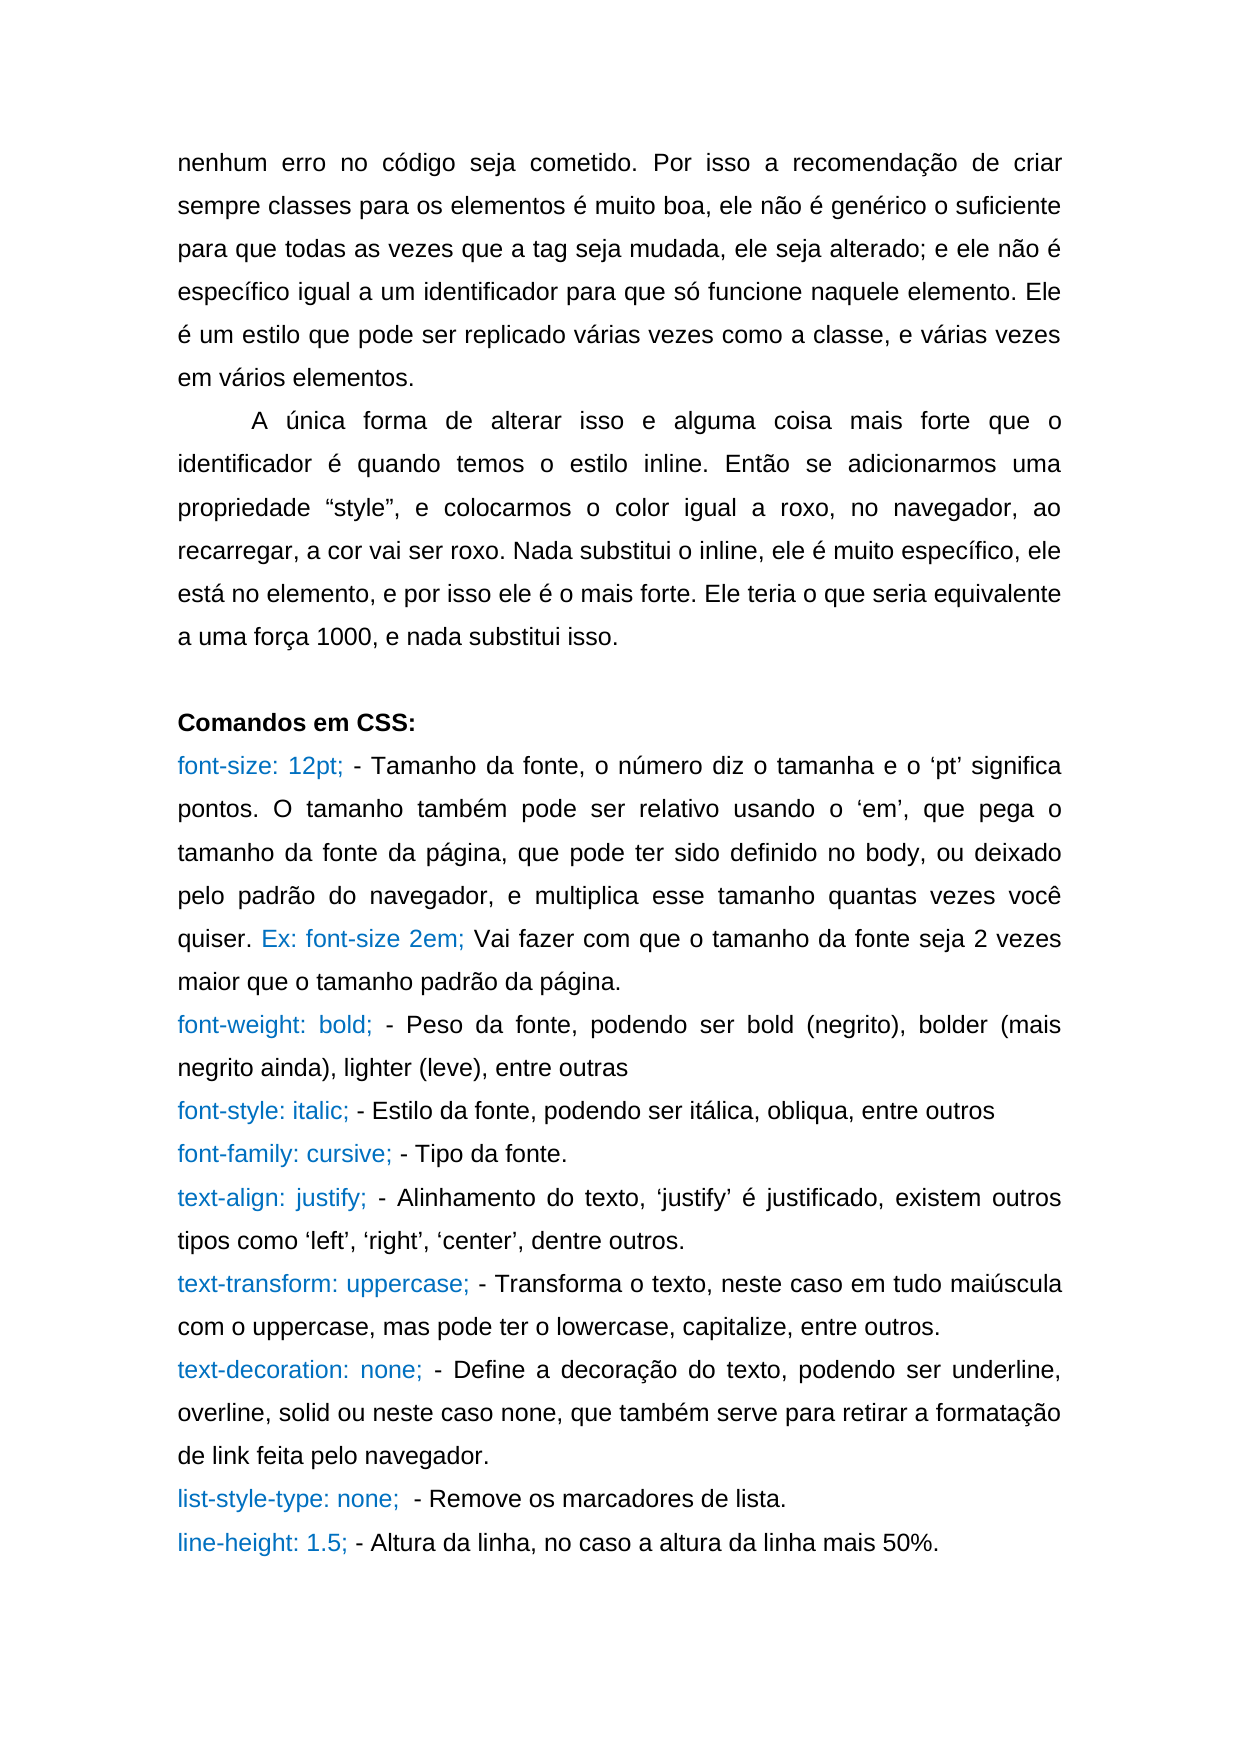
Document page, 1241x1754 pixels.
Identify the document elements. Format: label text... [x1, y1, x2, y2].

text font-weight: bold; - Peso da fonte, podendo ser bold (negrito), bolder (mais negrito ainda), lighter (leve), entre outras [177, 1010, 1063, 1082]
text line-height: 1.5; - Altura da linha, no caso a altura da linha mais 50%. [177, 1528, 1063, 1556]
text font-style: italic; - Estilo da fonte, podendo ser itálica, obliqua, entre outros [177, 1096, 1063, 1125]
text A única forma de alterar isso e alguma coisa mais forte que o identificador é quando temos o estilo inline. Então se adicionarmos uma propriedade “style”, e colocarmos o color igual a roxo, no navegador, ao recarregar, a cor vai ser roxo. Nada substitui o inline, ele é muito específico, ele está no elemento, e por isso ele é o mais forte. Ele teria o que seria equivalente a uma força 1000, e nada substitui isso. [177, 406, 1063, 651]
text font-size: 12pt; - Tamanho da fonte, o número diz o tamanha e o ‘pt’ significa pontos. O tamanho também pode ser relativo usando o ‘em’, que pega o tamanho da fonte da página, que pode ter sido definido no body, ou deixado pelo padrão do navegador, e multiplica esse tamanho quantas vezes você quiser. Ex: font-size 2em; Vai fazer com que o tamanho da fonte seja 2 vezes maior que o tamanho padrão da página. [177, 751, 1063, 996]
text text-align: justify; - Alinhamento do texto, ‘justify’ é justificado, existem outros tipos como ‘left’, ‘right’, ‘center’, dentre outros. [177, 1183, 1063, 1254]
text nenhum erro no código seja cometido. Por isso a recomendação de criar sempre classes para os elementos é muito boa, ele não é genérico o suficiente para que todas as vezes que a tag seja mudada, ele seja alterado; e ele não é específico igual a um identificador para que só funcione naquele elemento. Ele é um estilo que pode ser replicado várias vezes como a classe, e várias vezes em vários elementos. [177, 148, 1063, 392]
text list-style-type: none; - Remove os marcadores de lista. [177, 1484, 1063, 1513]
text font-family: cursive; - Tipo da fonte. [177, 1139, 1063, 1168]
text text-decoration: none; - Define a decoração do texto, podendo ser underline, overline, solid ou neste caso none, que também serve para retirar a formatação de link feita pelo navegador. [177, 1355, 1063, 1470]
text text-transform: uppercase; - Transforma o texto, neste caso em tudo maiúscula com o uppercase, mas pode ter o lowercase, capitalize, entre outros. [177, 1269, 1063, 1341]
text Comandos em CSS: [177, 708, 1063, 737]
